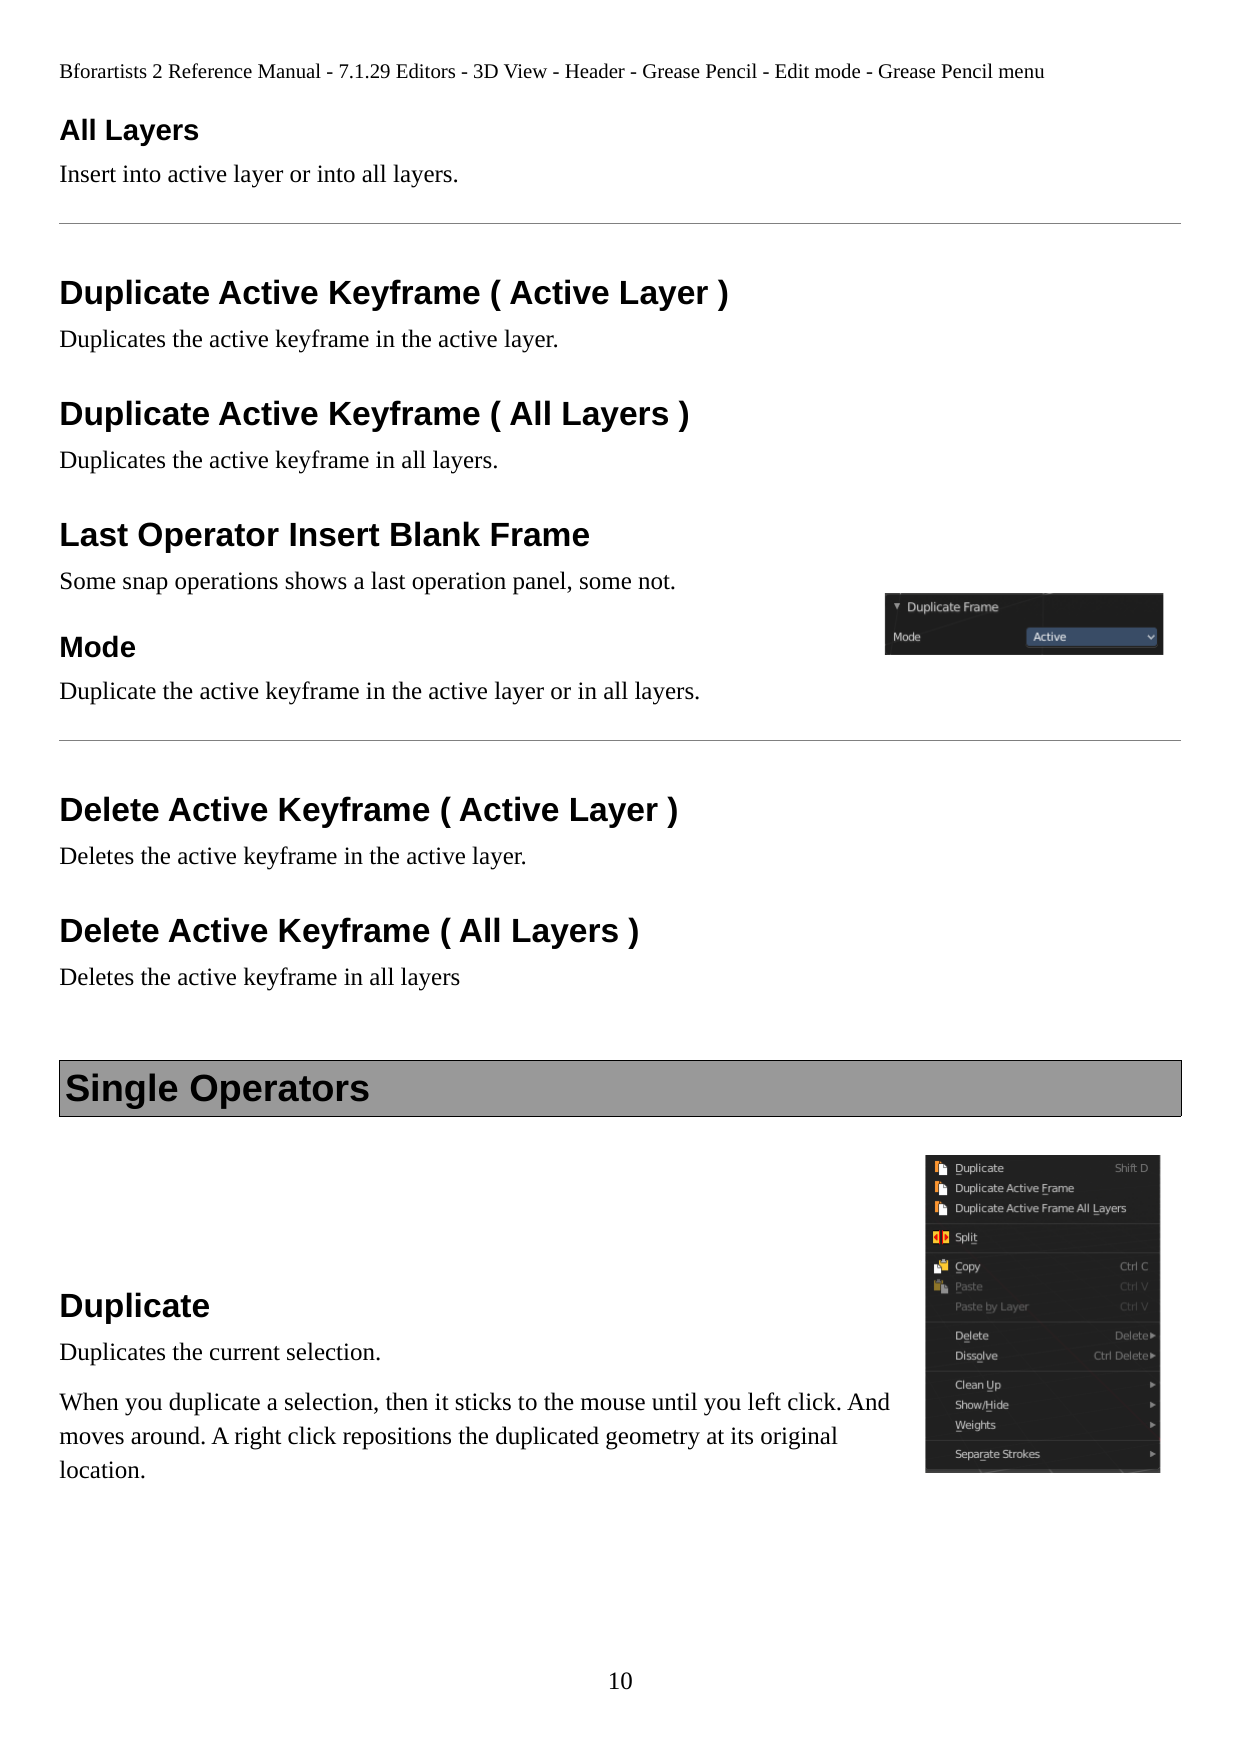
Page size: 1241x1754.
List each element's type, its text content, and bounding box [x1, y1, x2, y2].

subtitle Delete Active Keyframe ( Active Layer ) [59, 790, 1181, 829]
text Insert into active layer or into all layers. [59, 159, 1181, 188]
text Deletes the active keyframe in all layers [59, 962, 1181, 991]
picture [925, 1155, 1161, 1473]
subtitle Delete Active Keyframe ( All Layers ) [59, 911, 1181, 950]
text Duplicates the active keyframe in the active layer. [59, 324, 1181, 353]
text Duplicates the current selection. [59, 1337, 925, 1366]
text Some snap operations shows a last operation panel, some not. [59, 566, 1181, 595]
subtitle All Layers [59, 113, 1181, 146]
text Duplicate the active keyframe in the active layer or in all layers. [59, 676, 1181, 705]
subtitle Last Operator Insert Blank Frame [59, 515, 1181, 554]
subtitle Mode [59, 630, 1181, 663]
subtitle Duplicate Active Keyframe ( All Layers ) [59, 394, 1181, 433]
subtitle Duplicate [59, 1286, 925, 1325]
subtitle Duplicate Active Keyframe ( Active Layer ) [59, 273, 1181, 312]
text Deletes the active keyframe in the active layer. [59, 841, 1181, 870]
picture [884, 593, 1164, 655]
table_header Single Operators [60, 1061, 1181, 1116]
subtitle [1161, 1286, 1181, 1325]
text Duplicates the active keyframe in all layers. [59, 445, 1181, 474]
text When you duplicate a selection, then it sticks to the mouse until you left click. And moves around. A right click repositions the duplicated geometry at its original location. [59, 1387, 1181, 1484]
